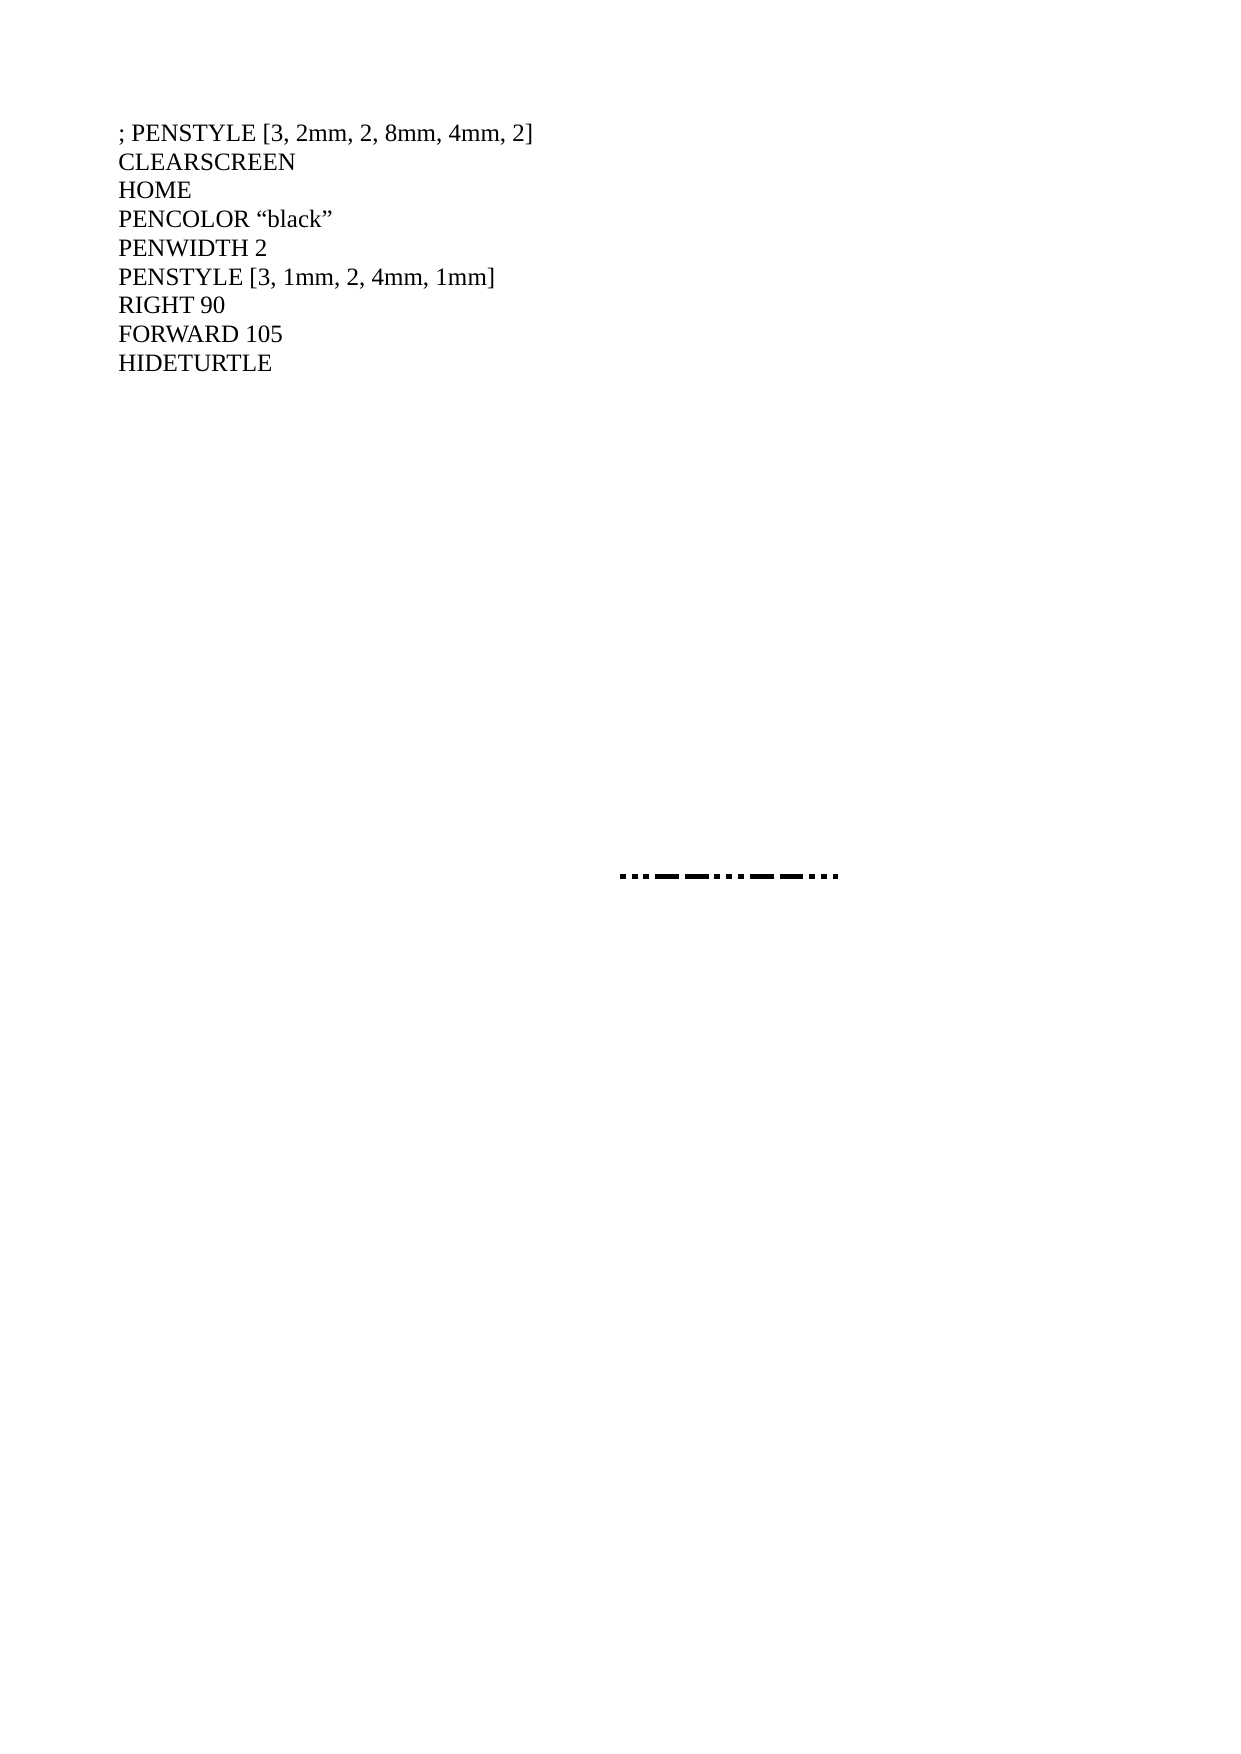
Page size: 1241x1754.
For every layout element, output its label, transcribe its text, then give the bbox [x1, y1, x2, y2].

text PENWIDTH 2 [118, 233, 1122, 262]
text HIDETURTLE [118, 348, 1122, 377]
text RIGHT 90 [118, 291, 1122, 319]
text CLEARSCREEN [118, 147, 1122, 176]
text HOME [118, 176, 1122, 204]
text ; PENSTYLE [3, 2mm, 2, 8mm, 4mm, 2] [118, 118, 1122, 147]
text FORWARD 105 [118, 319, 1122, 348]
text PENCOLOR “black” [118, 204, 1122, 233]
text PENSTYLE [3, 1mm, 2, 4mm, 1mm] [118, 262, 1122, 291]
